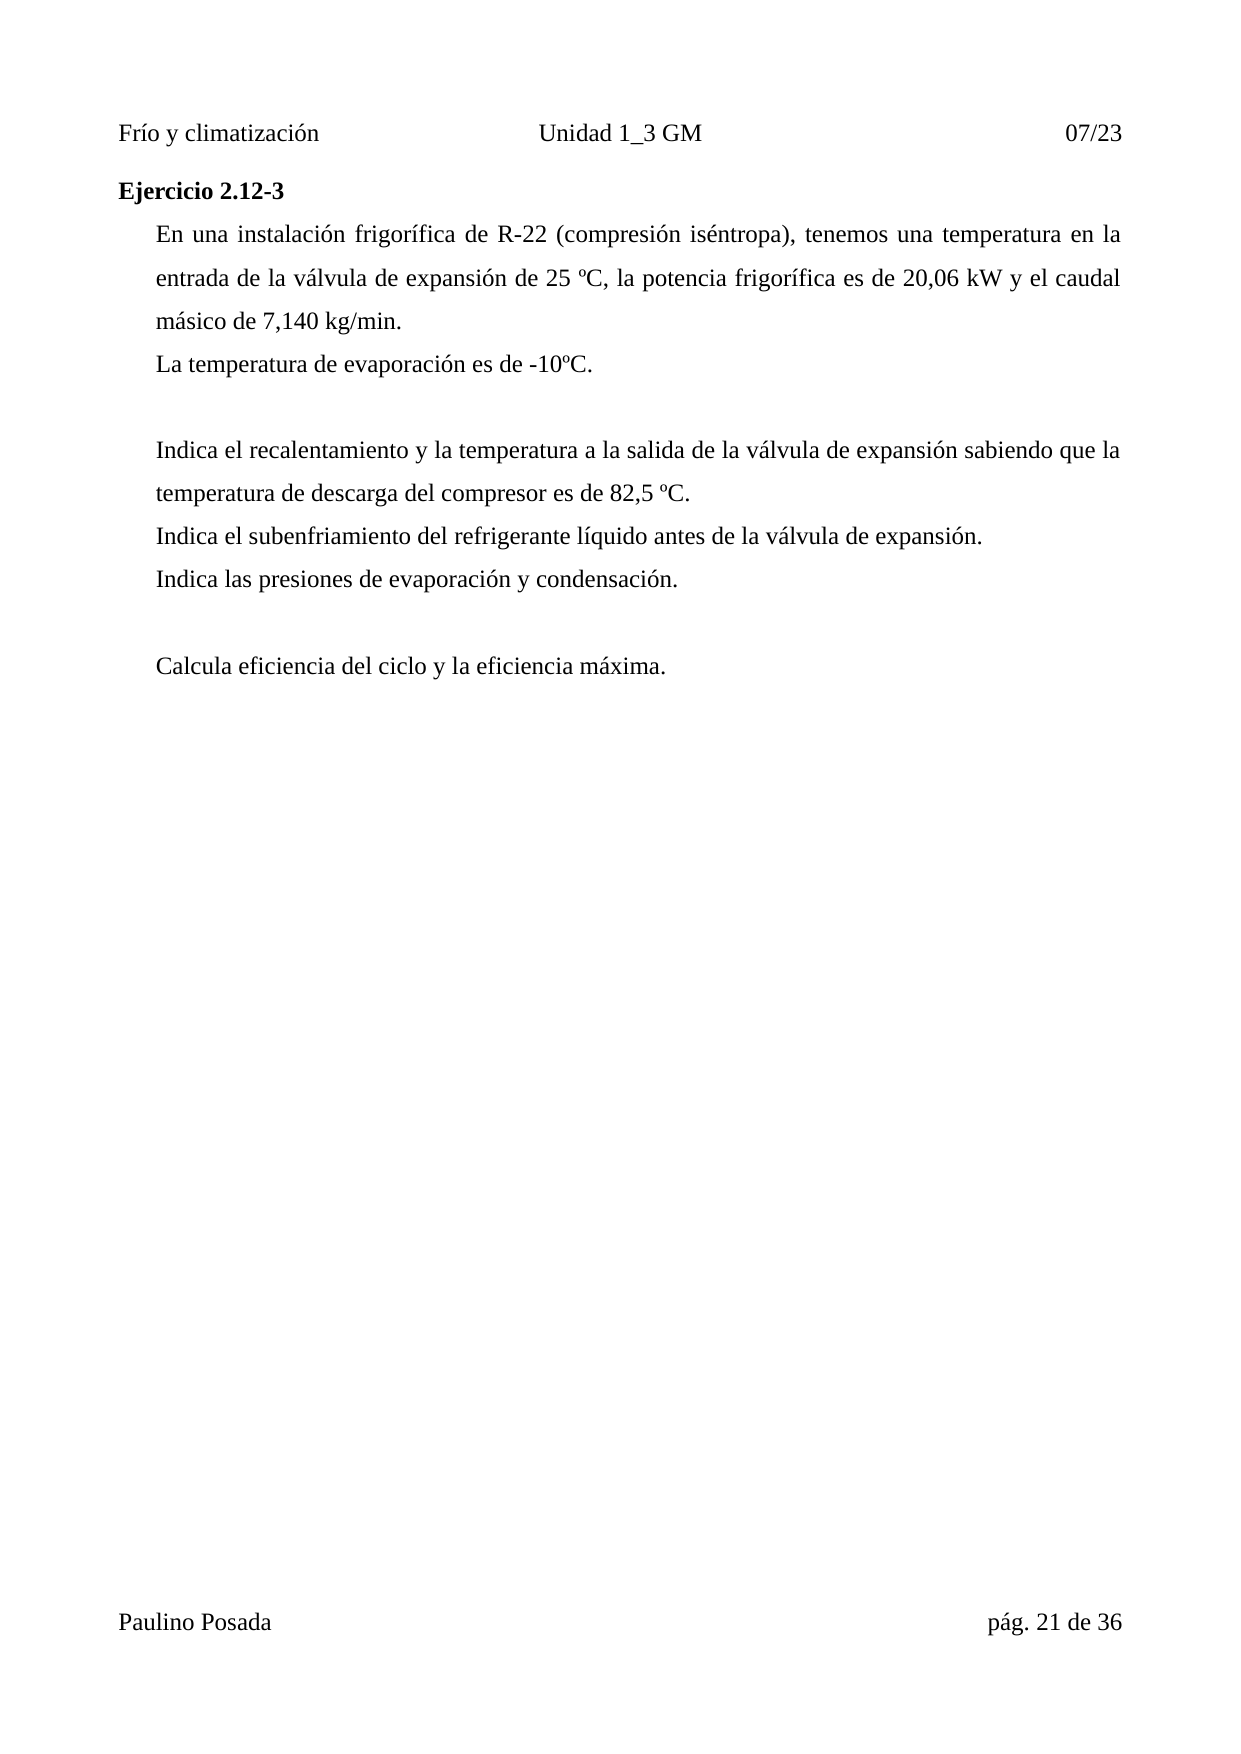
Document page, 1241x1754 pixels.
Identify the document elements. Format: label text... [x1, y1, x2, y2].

text Indica el subenfriamiento del refrigerante líquido antes de la válvula de expansión. [156, 521, 1122, 550]
text Indica el recalentamiento y la temperatura a la salida de la válvula de expansión sabiendo que la temperatura de descarga del compresor es de 82,5 ºC. [156, 435, 1122, 507]
text En una instalación frigorífica de R-22 (compresión iséntropa), tenemos una temperatura en la entrada de la válvula de expansión de 25 ºC, la potencia frigorífica es de 20,06 kW y el caudal másico de 7,140 kg/min. [156, 219, 1122, 334]
text Indica las presiones de evaporación y condensación. [156, 564, 1122, 593]
text Calcula eficiencia del ciclo y la eficiencia máxima. [156, 651, 1122, 679]
text La temperatura de evaporación es de -10ºC. [156, 349, 1122, 378]
text Ejercicio 2.12-3 [118, 176, 1122, 205]
